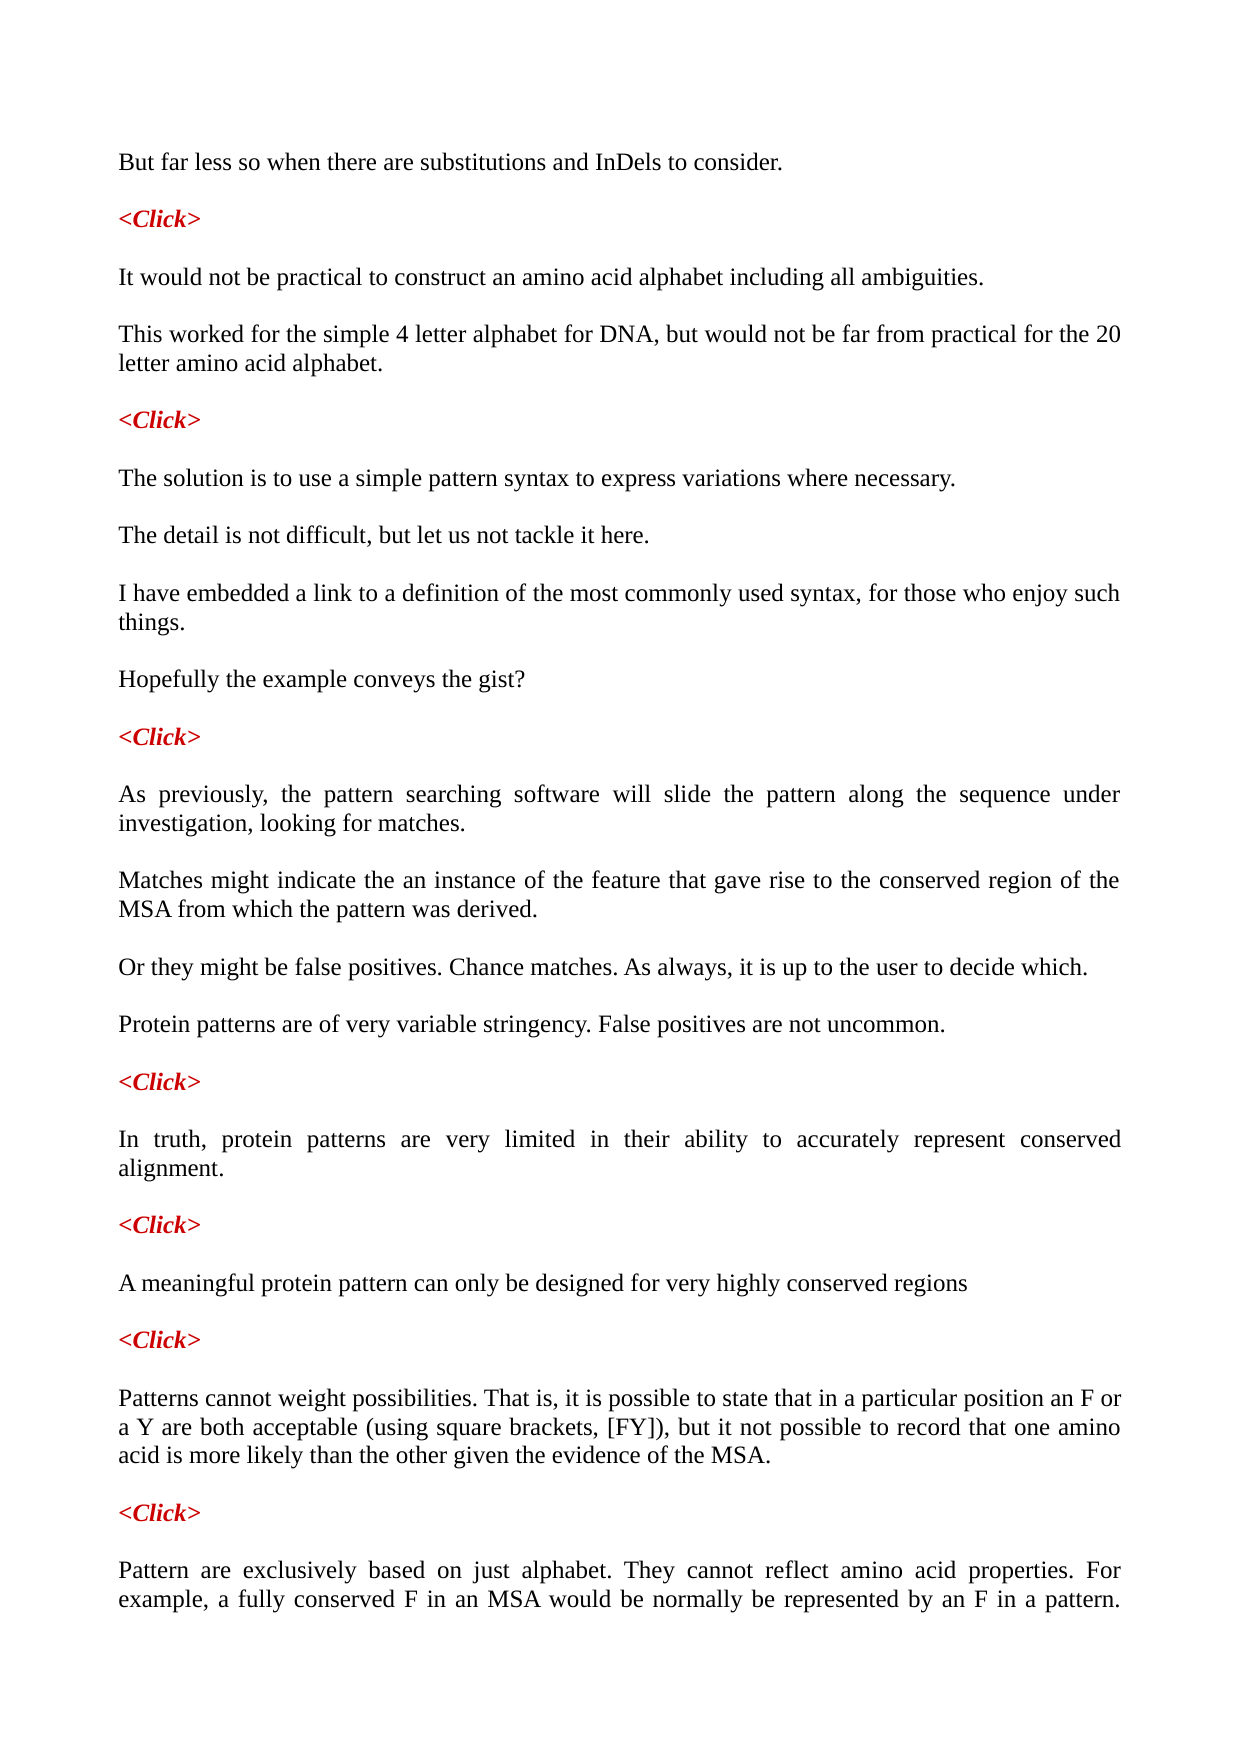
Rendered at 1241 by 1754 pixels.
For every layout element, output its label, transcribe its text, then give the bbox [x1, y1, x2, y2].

text <Click> [118, 1211, 1122, 1239]
text It would not be practical to construct an amino acid alphabet including all ambiguities. [118, 262, 1122, 291]
text But far less so when there are substitutions and InDels to consider. [118, 147, 1122, 176]
text A meaningful protein pattern can only be designed for very highly conserved regions [118, 1268, 1122, 1297]
text Matches might indicate the an instance of the feature that gave rise to the conserved region of the MSA from which the pattern was derived. [118, 866, 1122, 923]
text <Click> [118, 1498, 1122, 1527]
text Hopefully the example conveys the gist? [118, 664, 1122, 693]
text <Click> [118, 1067, 1122, 1096]
text <Click> [118, 204, 1122, 233]
text <Click> [118, 1326, 1122, 1354]
text I have embedded a link to a definition of the most commonly used syntax, for those who enjoy such things. [118, 578, 1122, 636]
text The solution is to use a simple pattern syntax to express variations where necessary. [118, 463, 1122, 492]
text The detail is not difficult, but let us not tackle it here. [118, 521, 1122, 549]
text Protein patterns are of very variable stringency. False positives are not uncommon. [118, 1009, 1122, 1038]
text Or they might be false positives. Chance matches. As always, it is up to the user to decide which. [118, 952, 1122, 981]
text As previously, the pattern searching software will slide the pattern along the sequence under investigation, looking for matches. [118, 779, 1122, 837]
text Pattern are exclusively based on just alphabet. They cannot reflect amino acid properties. For example, a fully conserved F in an MSA would be normally be represented by an F in a pattern. [118, 1556, 1122, 1613]
text This worked for the simple 4 letter alphabet for DNA, but would not be far from practical for the 20 letter amino acid alphabet. [118, 319, 1122, 377]
text Patterns cannot weight possibilities. That is, it is possible to state that in a particular position an F or a Y are both acceptable (using square brackets, [FY]), but it not possible to record that one amino acid is more likely than the other given the evidence of the MSA. [118, 1383, 1122, 1469]
text <Click> [118, 722, 1122, 751]
text <Click> [118, 406, 1122, 434]
text In truth, protein patterns are very limited in their ability to accurately represent conserved alignment. [118, 1124, 1122, 1182]
